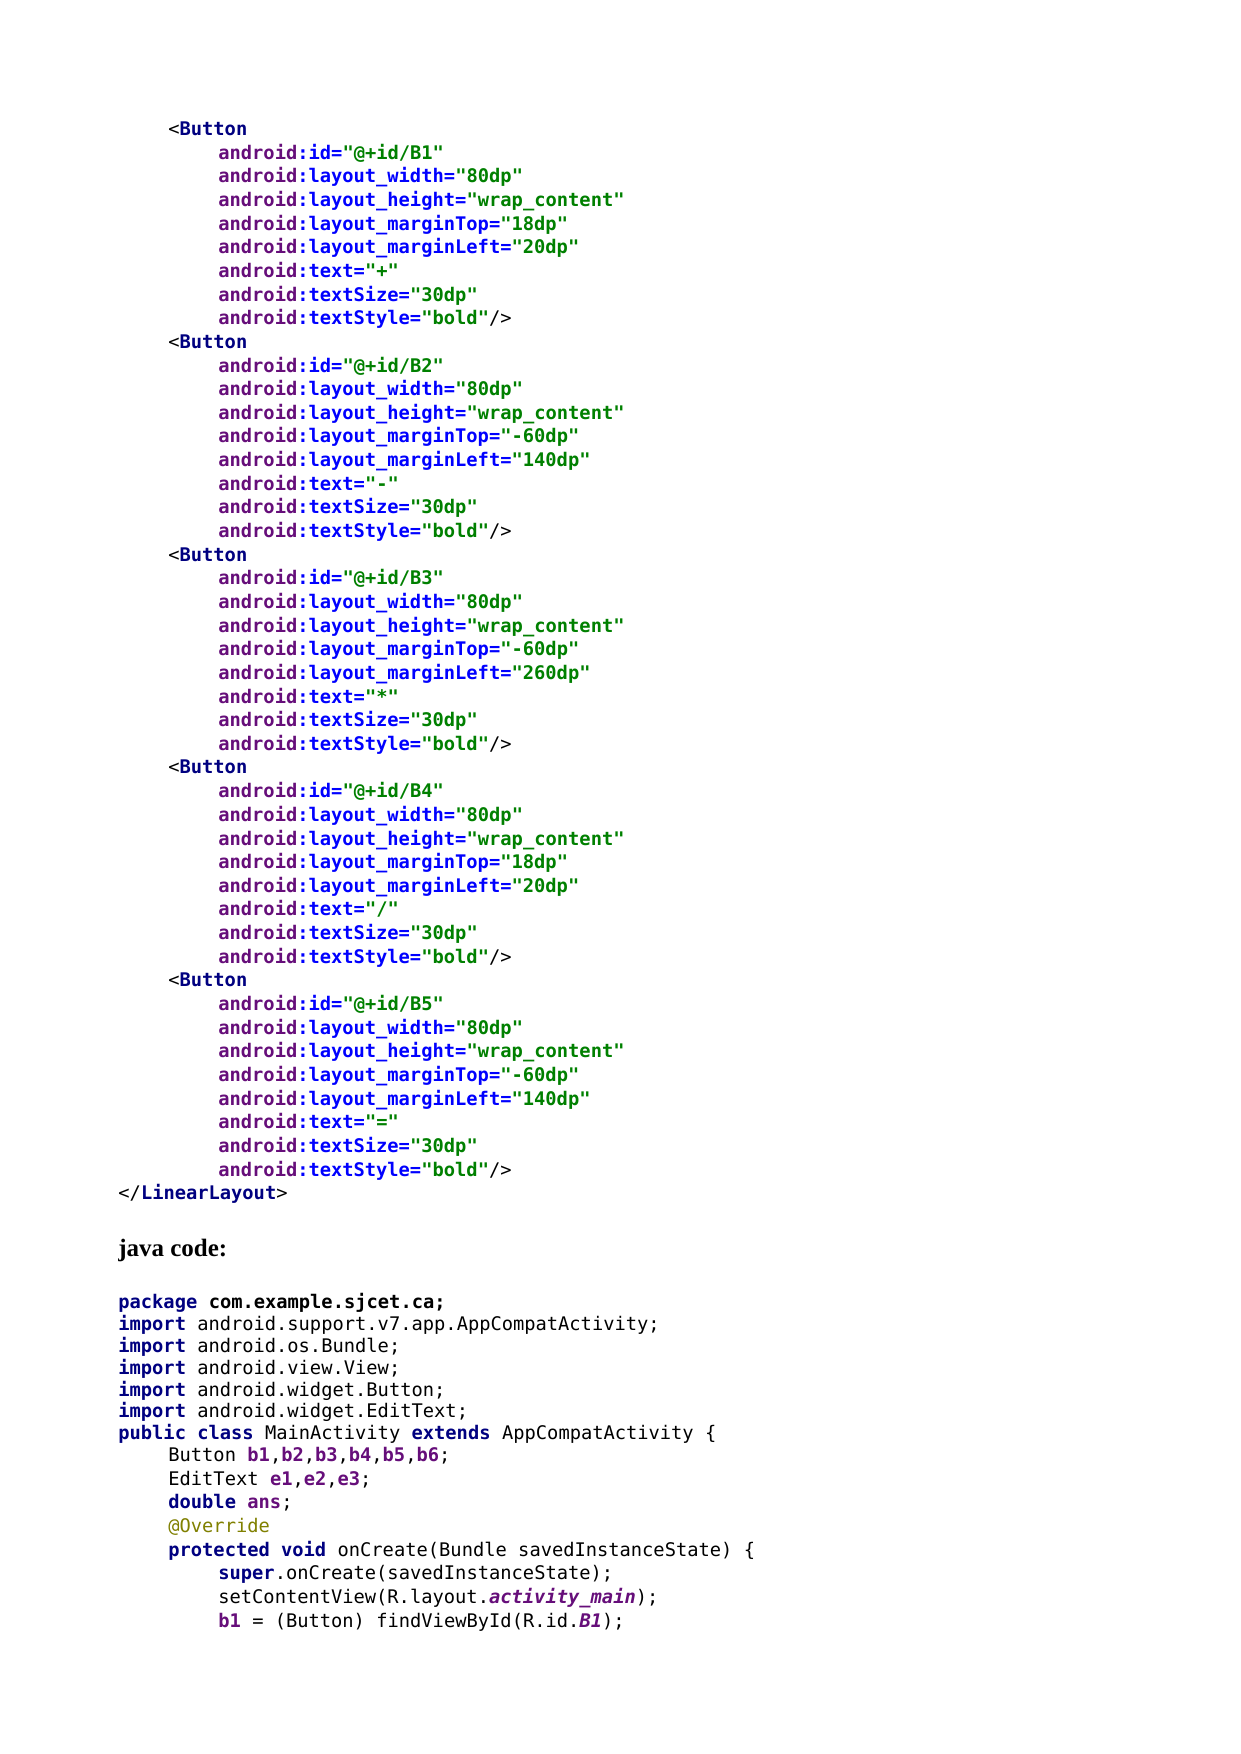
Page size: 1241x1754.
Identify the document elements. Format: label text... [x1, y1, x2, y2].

text </LinearLayout> [118, 1182, 1122, 1204]
text super.onCreate(savedInstanceState); [118, 1562, 1122, 1586]
text android:layout_marginTop="-60dp" [118, 426, 1122, 449]
text android:layout_height="wrap_content" [118, 189, 1122, 213]
text android:textSize="30dp" [118, 496, 1122, 520]
text android:text="=" [118, 1111, 1122, 1135]
text android:layout_width="80dp" [118, 804, 1122, 827]
text android:textStyle="bold"/> [118, 307, 1122, 331]
text android:layout_height="wrap_content" [118, 402, 1122, 426]
text @Override [118, 1515, 1122, 1539]
text android:text="-" [118, 473, 1122, 496]
text android:id="@+id/B5" [118, 993, 1122, 1017]
text import android.widget.EditText; [118, 1400, 1122, 1422]
text android:text="*" [118, 686, 1122, 709]
text android:layout_width="80dp" [118, 1017, 1122, 1040]
text android:id="@+id/B1" [118, 142, 1122, 165]
text protected void onCreate(Bundle savedInstanceState) { [118, 1539, 1122, 1562]
text import android.support.v7.app.AppCompatActivity; [118, 1313, 1122, 1335]
text <Button [118, 544, 1122, 567]
text android:textStyle="bold"/> [118, 1158, 1122, 1182]
text android:layout_marginLeft="140dp" [118, 1088, 1122, 1111]
text android:layout_marginTop="18dp" [118, 213, 1122, 236]
text setContentView(R.layout.activity_main); [118, 1586, 1122, 1610]
text EditText e1,e2,e3; [118, 1468, 1122, 1491]
text android:textStyle="bold"/> [118, 946, 1122, 969]
text android:layout_marginLeft="20dp" [118, 875, 1122, 898]
text double ans; [118, 1491, 1122, 1515]
text android:id="@+id/B4" [118, 780, 1122, 804]
text public class MainActivity extends AppCompatActivity { [118, 1422, 1122, 1444]
text android:layout_marginTop="-60dp" [118, 1064, 1122, 1088]
text android:layout_marginLeft="140dp" [118, 449, 1122, 473]
text android:textSize="30dp" [118, 922, 1122, 946]
text android:layout_height="wrap_content" [118, 1040, 1122, 1064]
text import android.view.View; [118, 1357, 1122, 1378]
text android:textSize="30dp" [118, 709, 1122, 733]
text android:id="@+id/B3" [118, 567, 1122, 591]
text <Button [118, 331, 1122, 354]
text import android.widget.Button; [118, 1378, 1122, 1400]
text android:textStyle="bold"/> [118, 520, 1122, 544]
text java code: [118, 1233, 1122, 1262]
text package com.example.sjcet.ca; [118, 1291, 1122, 1313]
text <Button [118, 118, 1122, 142]
text android:layout_height="wrap_content" [118, 615, 1122, 638]
text android:layout_height="wrap_content" [118, 827, 1122, 851]
text android:textSize="30dp" [118, 284, 1122, 307]
text import android.os.Bundle; [118, 1335, 1122, 1357]
text android:textStyle="bold"/> [118, 733, 1122, 757]
text android:text="/" [118, 898, 1122, 922]
text android:layout_width="80dp" [118, 591, 1122, 615]
text <Button [118, 969, 1122, 993]
text android:layout_marginLeft="260dp" [118, 662, 1122, 686]
text Button b1,b2,b3,b4,b5,b6; [118, 1444, 1122, 1468]
text android:layout_width="80dp" [118, 165, 1122, 189]
text <Button [118, 757, 1122, 780]
text android:layout_marginTop="18dp" [118, 851, 1122, 875]
text android:id="@+id/B2" [118, 354, 1122, 378]
text android:layout_marginLeft="20dp" [118, 236, 1122, 260]
text android:textSize="30dp" [118, 1135, 1122, 1158]
text android:layout_marginTop="-60dp" [118, 638, 1122, 662]
text android:text="+" [118, 260, 1122, 284]
text android:layout_width="80dp" [118, 378, 1122, 402]
text b1 = (Button) findViewById(R.id.B1); [118, 1610, 1122, 1633]
